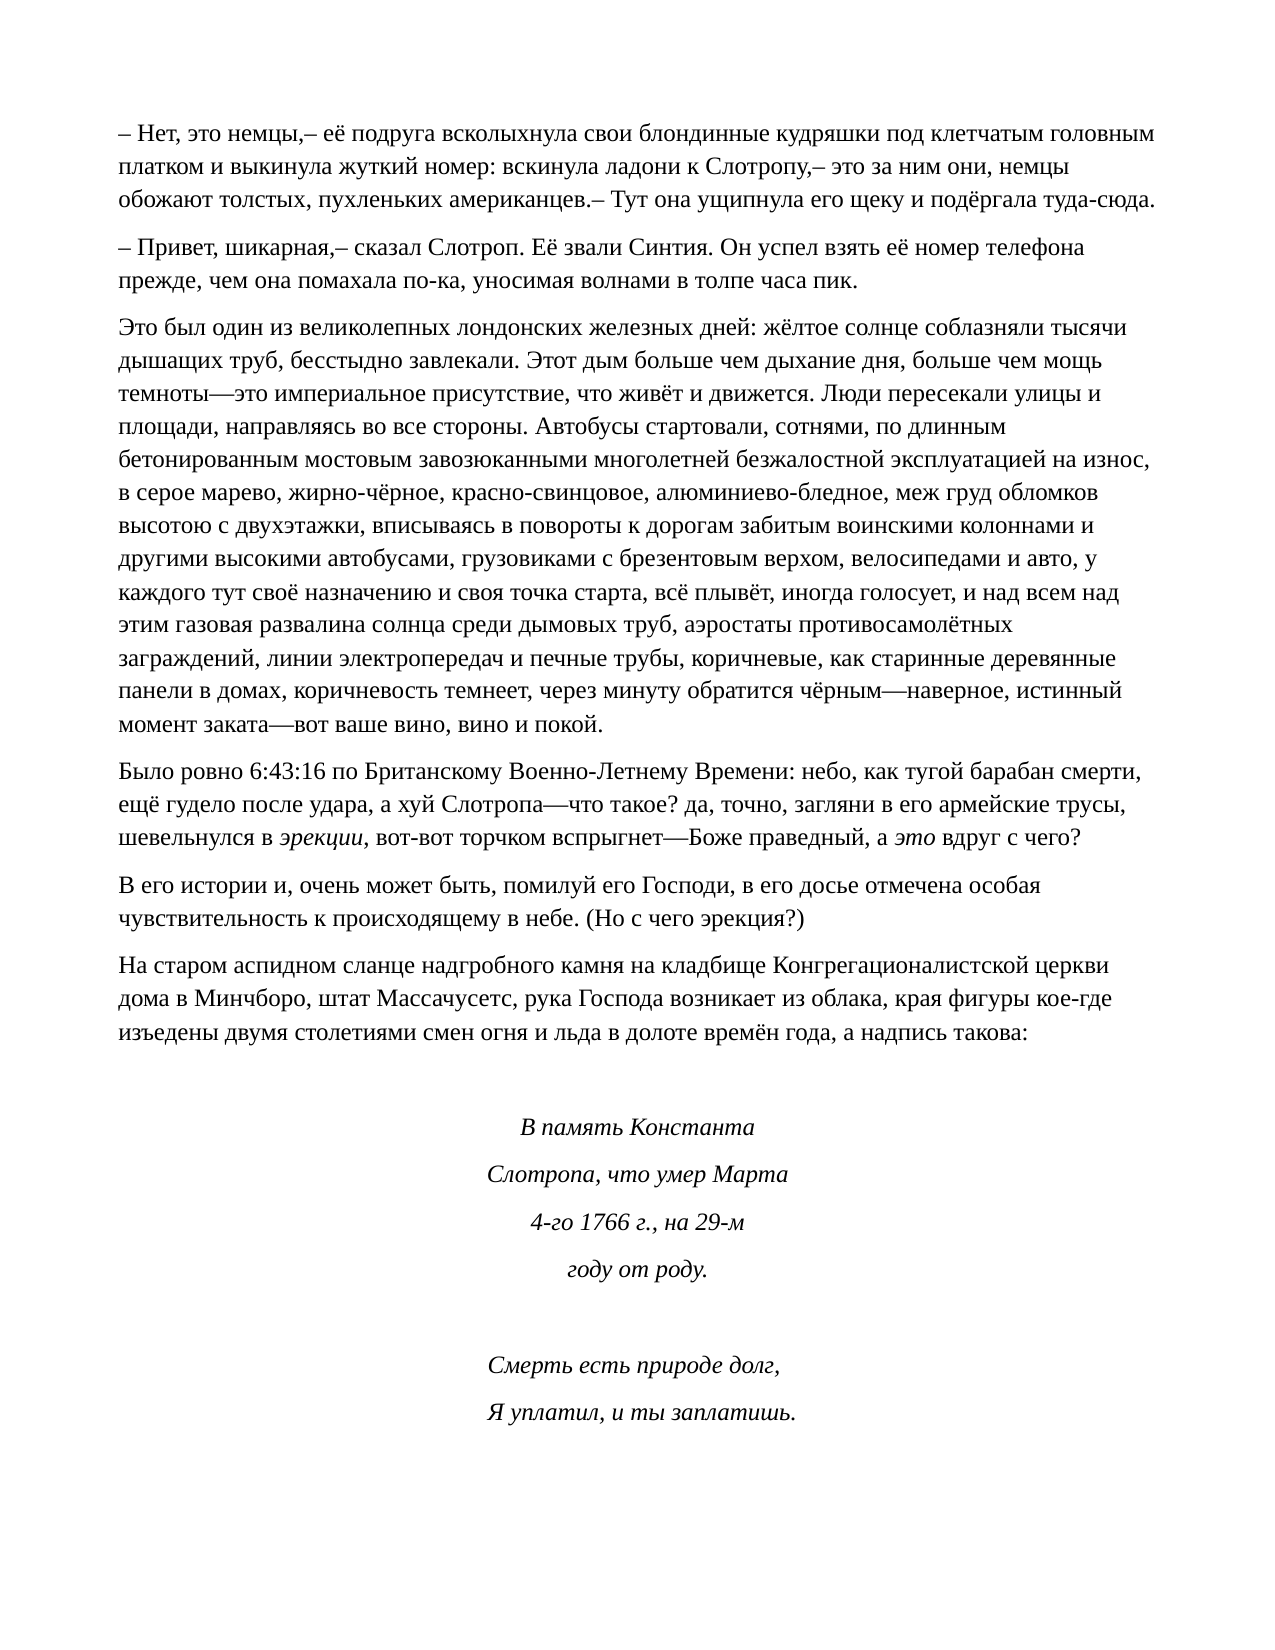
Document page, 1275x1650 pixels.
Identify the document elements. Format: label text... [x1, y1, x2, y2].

text 4-го 1766 г., на 29-м [118, 1207, 1157, 1236]
text – Привет, шикарная,– сказал Слотроп. Её звали Синтия. Он успел взять её номер телефона прежде, чем она помахала по-ка, уносимая волнами в толпе часа пик. [118, 232, 1157, 293]
text Я уплатил, и ты заплатишь. [487, 1397, 1157, 1426]
text году от роду. [118, 1254, 1157, 1283]
text В память Константа [118, 1112, 1157, 1141]
text Было ровно 6:43:16 по Британскому Военно-Летнему Времени: небо, как тугой барабан смерти, ещё гудело после удара, а хуй Слотропа—что такое? да, точно, загляни в его армейские трусы, шевельнулся в эрекции, вот-вот торчком вспрыгнет—Боже праведный, а это вдруг с чего? [118, 756, 1157, 851]
text На старом аспидном сланце надгробного камня на кладбище Конгрегационалистской церкви дома в Минчборо, штат Массачусетс, рука Господа возникает из облака, края фигуры кое-где изъедены двумя столетиями смен огня и льда в долоте времён года, а надпись такова: [118, 951, 1157, 1045]
text В его истории и, очень может быть, помилуй его Господи, в его досье отмечена особая чувствительность к происходящему в небе. (Но с чего эрекция?) [118, 870, 1157, 932]
text – Нет, это немцы,– её подруга всколыхнула свои блондинные кудряшки под клетчатым головным платком и выкинула жуткий номер: вскинула ладони к Слотропу,– это за ним они, немцы обожают толстых, пухленьких американцев.– Тут она ущипнула его щеку и подёргала туда-сюда. [118, 118, 1157, 213]
text Смерть есть природе долг, [487, 1350, 1157, 1378]
text Слотропа, что умер Марта [118, 1159, 1157, 1188]
text Это был один из великолепных лондонских железных дней: жёлтое солнце соблазняли тысячи дышащих труб, бесстыдно завлекали. Этот дым больше чем дыхание дня, больше чем мощь темноты—это империальное присутствие, что живёт и движется. Люди пересекали улицы и площади, направляясь во все стороны. Автобусы стартовали, сотнями, по длинным бетонированным мостовым завозюканными многолетней безжалостной эксплуатацией на износ, в серое марево, жирно-чёрное, красно-свинцовое, алюминиево-бледное, меж груд обломков высотою с двухэтажки, вписываясь в повороты к дорогам забитым воинскими колоннами и другими высокими автобусами, грузовиками с брезентовым верхом, велосипедами и авто, у каждого тут своё назначению и своя точка старта, всё плывёт, иногда голосует, и над всем над этим газовая развалина солнца среди дымовых труб, аэростаты противосамолётных заграждений, линии электропередач и печные трубы, коричневые, как старинные деревянные панели в домах, коричневость темнеет, через минуту обратится чёрным—наверное, истинный момент заката—вот ваше вино, вино и покой. [118, 312, 1157, 737]
